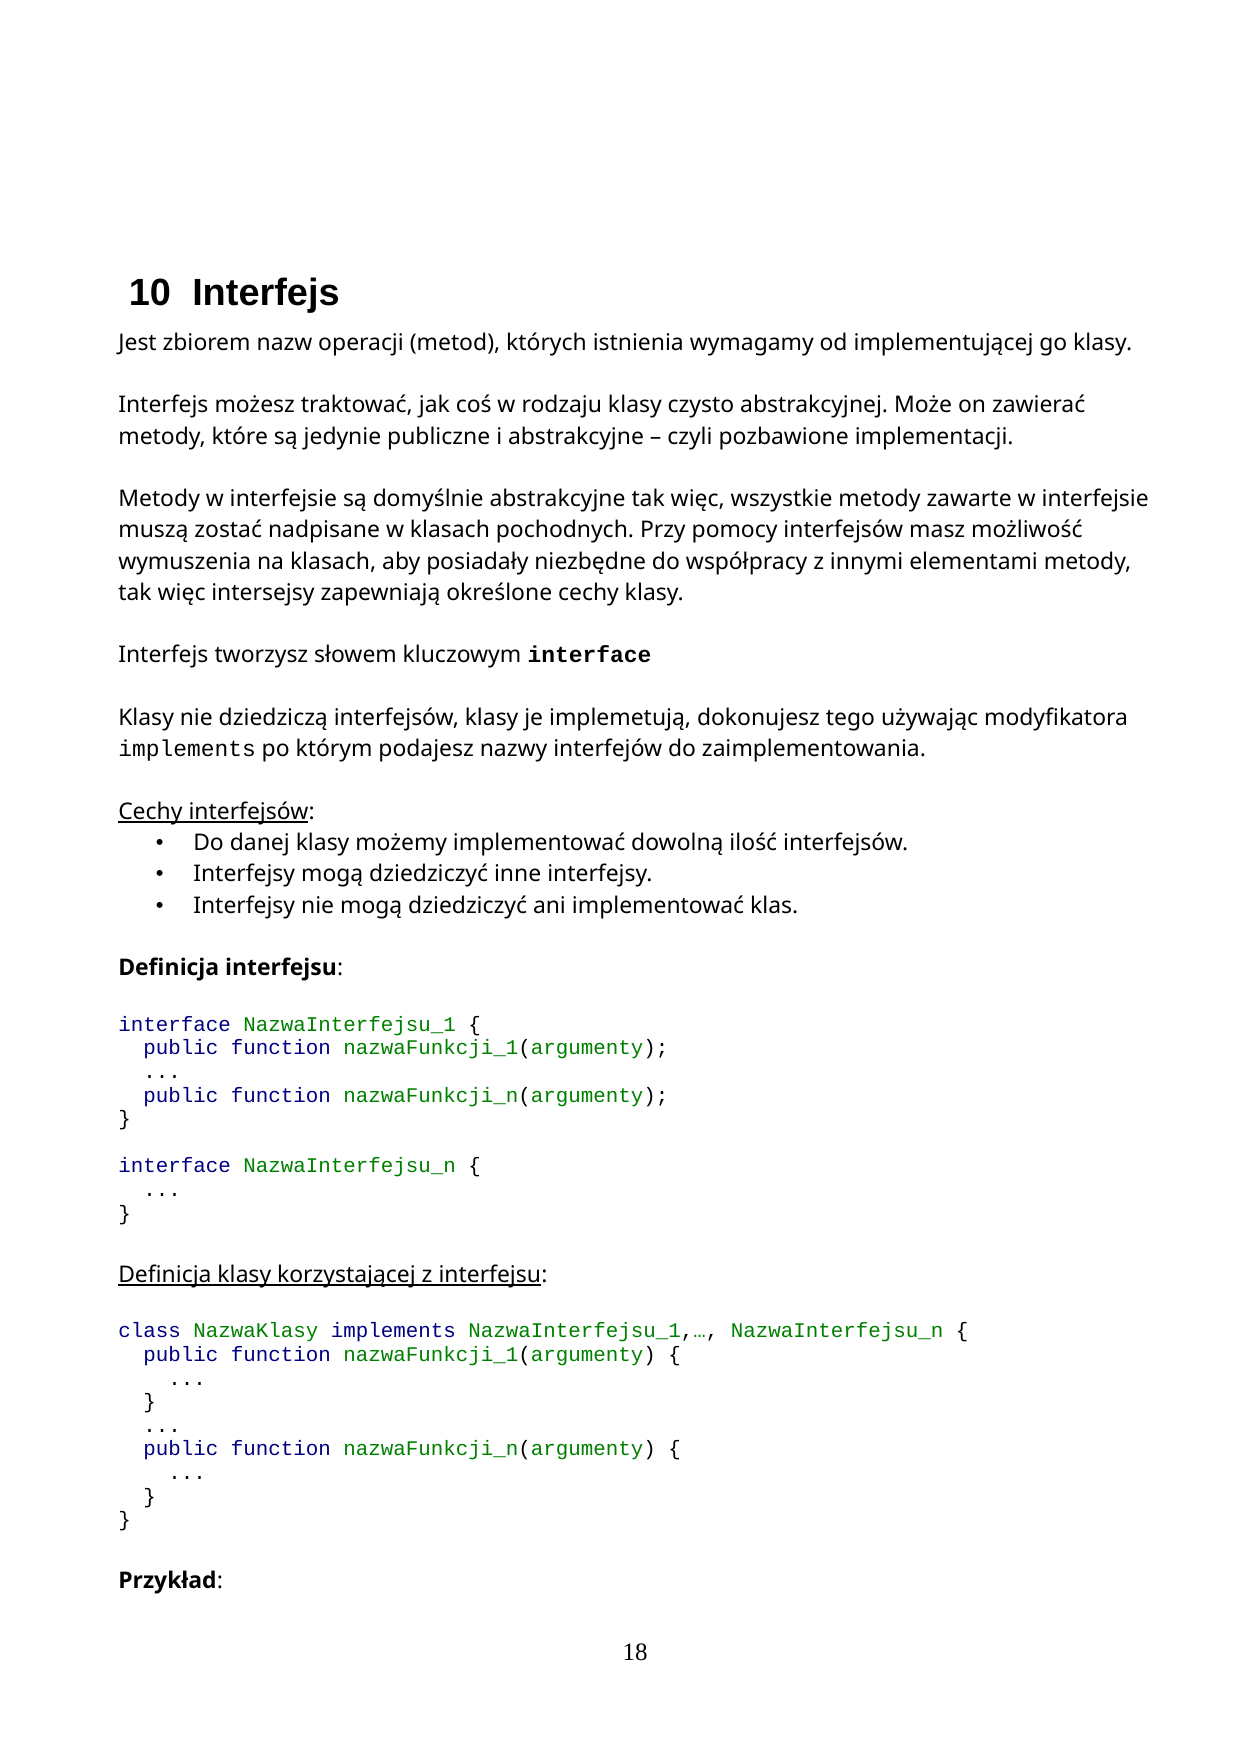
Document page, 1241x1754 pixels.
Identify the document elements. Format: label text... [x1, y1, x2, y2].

text interface NazwaInterfejsu_1 { [118, 1014, 1152, 1037]
text ... [118, 1367, 1152, 1391]
text interface NazwaInterfejsu_n { [118, 1156, 1152, 1179]
text ... [118, 1061, 1152, 1084]
text Definicja klasy korzystającej z interfejsu: [118, 1258, 1152, 1289]
list Interfejsy nie mogą dziedziczyć ani implementować klas. [156, 889, 1152, 920]
text public function nazwaFunkcji_n(argumenty); [118, 1084, 1152, 1108]
text Jest zbiorem nazw operacji (metod), których istnienia wymagamy od implementującej go klasy. [118, 326, 1152, 357]
text public function nazwaFunkcji_1(argumenty); [118, 1037, 1152, 1061]
subtitle Interfejs [118, 270, 1152, 313]
text Przykład: [118, 1564, 1152, 1596]
text class NazwaKlasy implements NazwaInterfejsu_1,…, NazwaInterfejsu_n { [118, 1320, 1152, 1344]
text } [118, 1486, 1152, 1509]
text Klasy nie dziedziczą interfejsów, klasy je implemetują, dokonujesz tego używając modyfikatora implements po którym podajesz nazwy interfejów do zaimplementowania. [118, 701, 1152, 764]
text Interfejs możesz traktować, jak coś w rodzaju klasy czysto abstrakcyjnej. Może on zawierać metody, które są jedynie publiczne i abstrakcyjne – czyli pozbawione implementacji. [118, 388, 1152, 451]
text Cechy interfejsów: [118, 795, 1152, 826]
text } [118, 1391, 1152, 1415]
text public function nazwaFunkcji_n(argumenty) { [118, 1438, 1152, 1462]
list Interfejsy mogą dziedziczyć inne interfejsy. [156, 857, 1152, 889]
text ... [118, 1462, 1152, 1486]
text ... [118, 1179, 1152, 1203]
text Definicja interfejsu: [118, 951, 1152, 982]
text } [118, 1203, 1152, 1226]
text } [118, 1108, 1152, 1132]
text ... [118, 1415, 1152, 1438]
list Do danej klasy możemy implementować dowolną ilość interfejsów. [156, 826, 1152, 857]
text } [118, 1509, 1152, 1533]
text Metody w interfejsie są domyślnie abstrakcyjne tak więc, wszystkie metody zawarte w interfejsie muszą zostać nadpisane w klasach pochodnych. Przy pomocy interfejsów masz możliwość wymuszenia na klasach, aby posiadały niezbędne do współpracy z innymi elementami metody, tak więc intersejsy zapewniają określone cechy klasy. [118, 482, 1152, 607]
text Interfejs tworzysz słowem kluczowym interface [118, 638, 1152, 670]
text public function nazwaFunkcji_1(argumenty) { [118, 1344, 1152, 1367]
